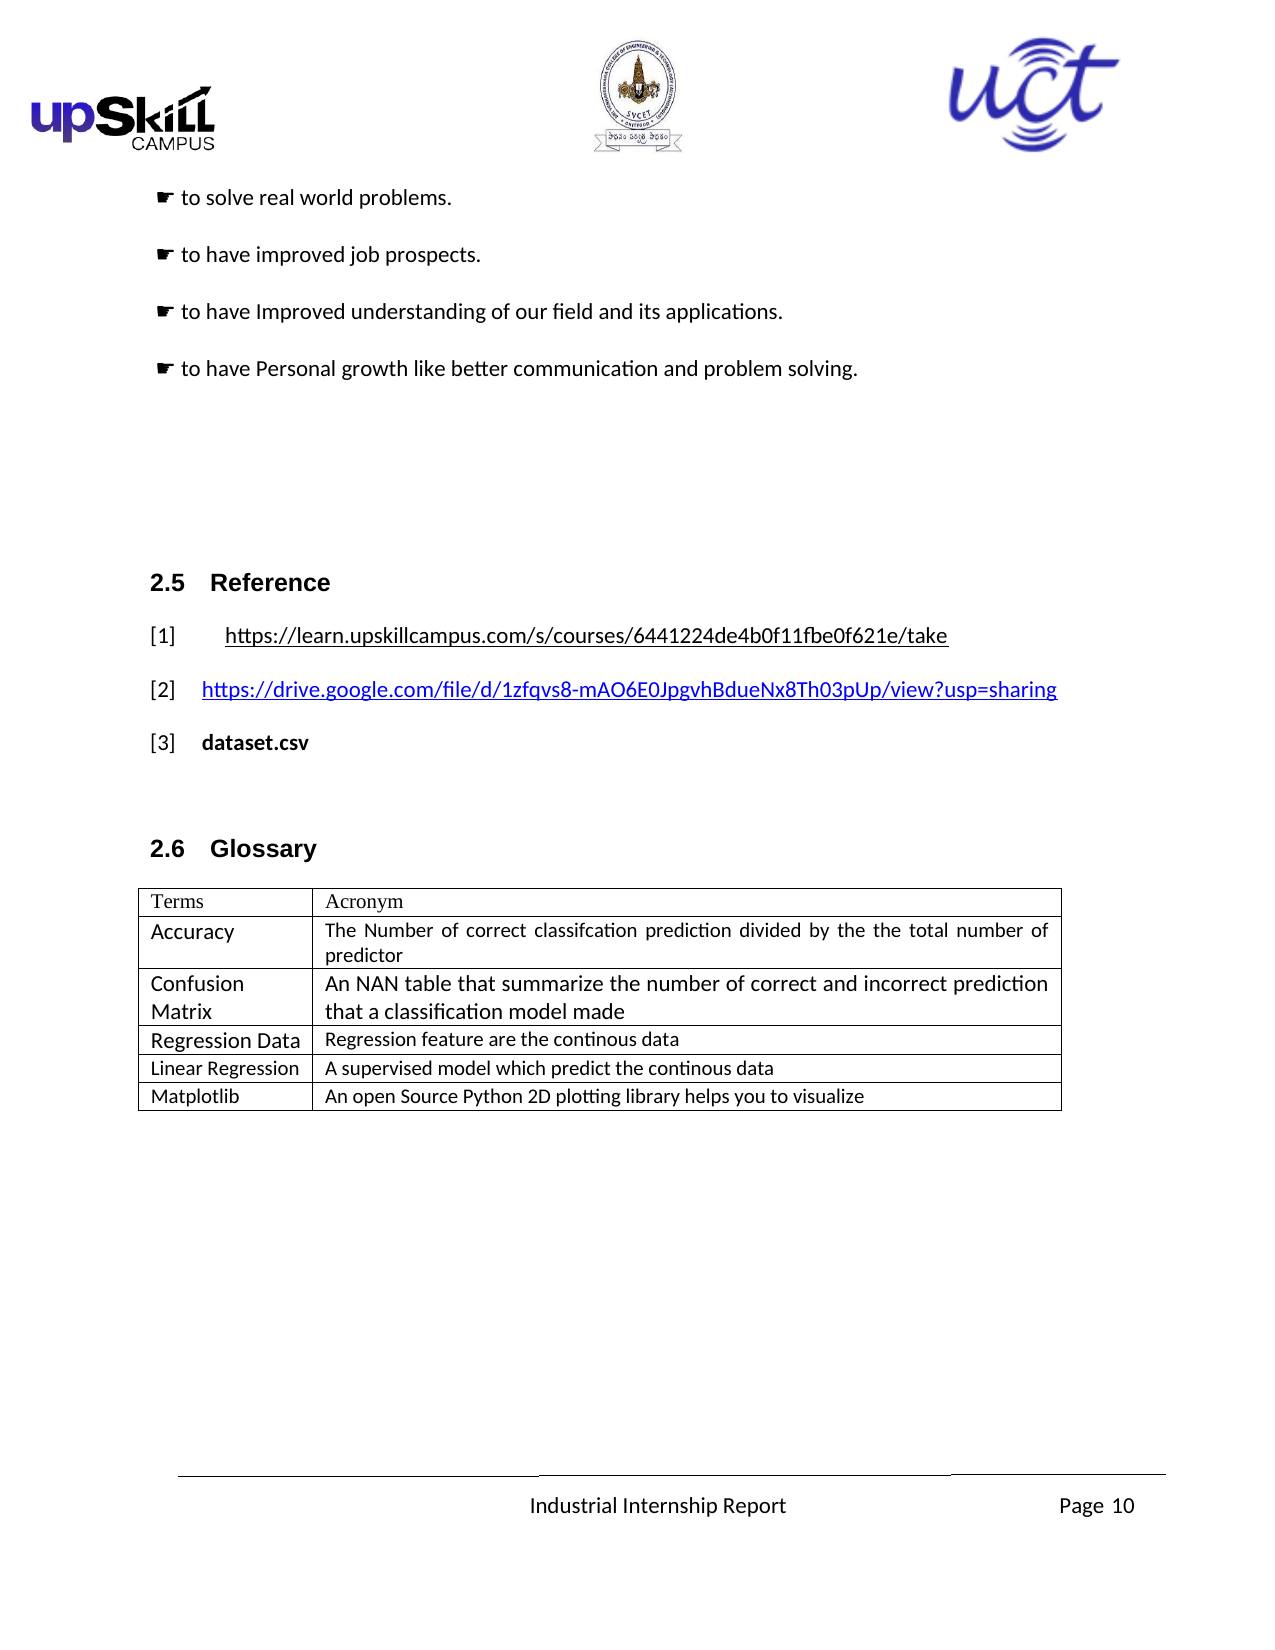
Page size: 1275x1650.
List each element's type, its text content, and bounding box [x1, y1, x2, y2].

subtitle Reference [150, 572, 1134, 597]
table_cell Regression feature are the continous data [313, 1026, 1061, 1054]
table_cell Confusion Matrix [139, 969, 312, 1025]
text ☛ to have Personal growth like better communication and problem solving. [150, 352, 1134, 383]
table_cell Linear Regression [139, 1055, 312, 1082]
subtitle Glossary [150, 838, 1134, 863]
table_cell The Number of correct classifcation prediction divided by the the total number of predictor [313, 917, 1061, 968]
text ☛ to have Improved understanding of our field and its applications. [150, 295, 1134, 326]
table_cell Regression Data [139, 1026, 312, 1054]
picture [946, 28, 1125, 154]
text [3] dataset.csv [150, 728, 1134, 756]
text ☛ to solve real world problems. [150, 181, 1134, 213]
text [2] https://drive.google.com/file/d/1zfqvs8-mAO6E0JpgvhBdueNx8Th03pUp/view?usp=sharing [150, 675, 1134, 703]
table_cell A supervised model which predict the continous data [313, 1055, 1061, 1082]
table_cell An open Source Python 2D plotting library helps you to visualize [313, 1083, 1061, 1110]
table_cell Accuracy [139, 917, 312, 968]
table_header Acronym [313, 889, 1061, 916]
text [1] https://learn.upskillcampus.com/s/courses/6441224de4b0f11fbe0f621e/take [150, 622, 1134, 650]
picture [568, 32, 707, 154]
picture [0, 73, 246, 154]
text ☛ to have improved job prospects. [150, 238, 1134, 269]
table_header Terms [139, 889, 312, 916]
table_cell An NAN table that summarize the number of correct and incorrect prediction that a classification model made [313, 969, 1061, 1025]
table_cell Matplotlib [139, 1083, 312, 1110]
